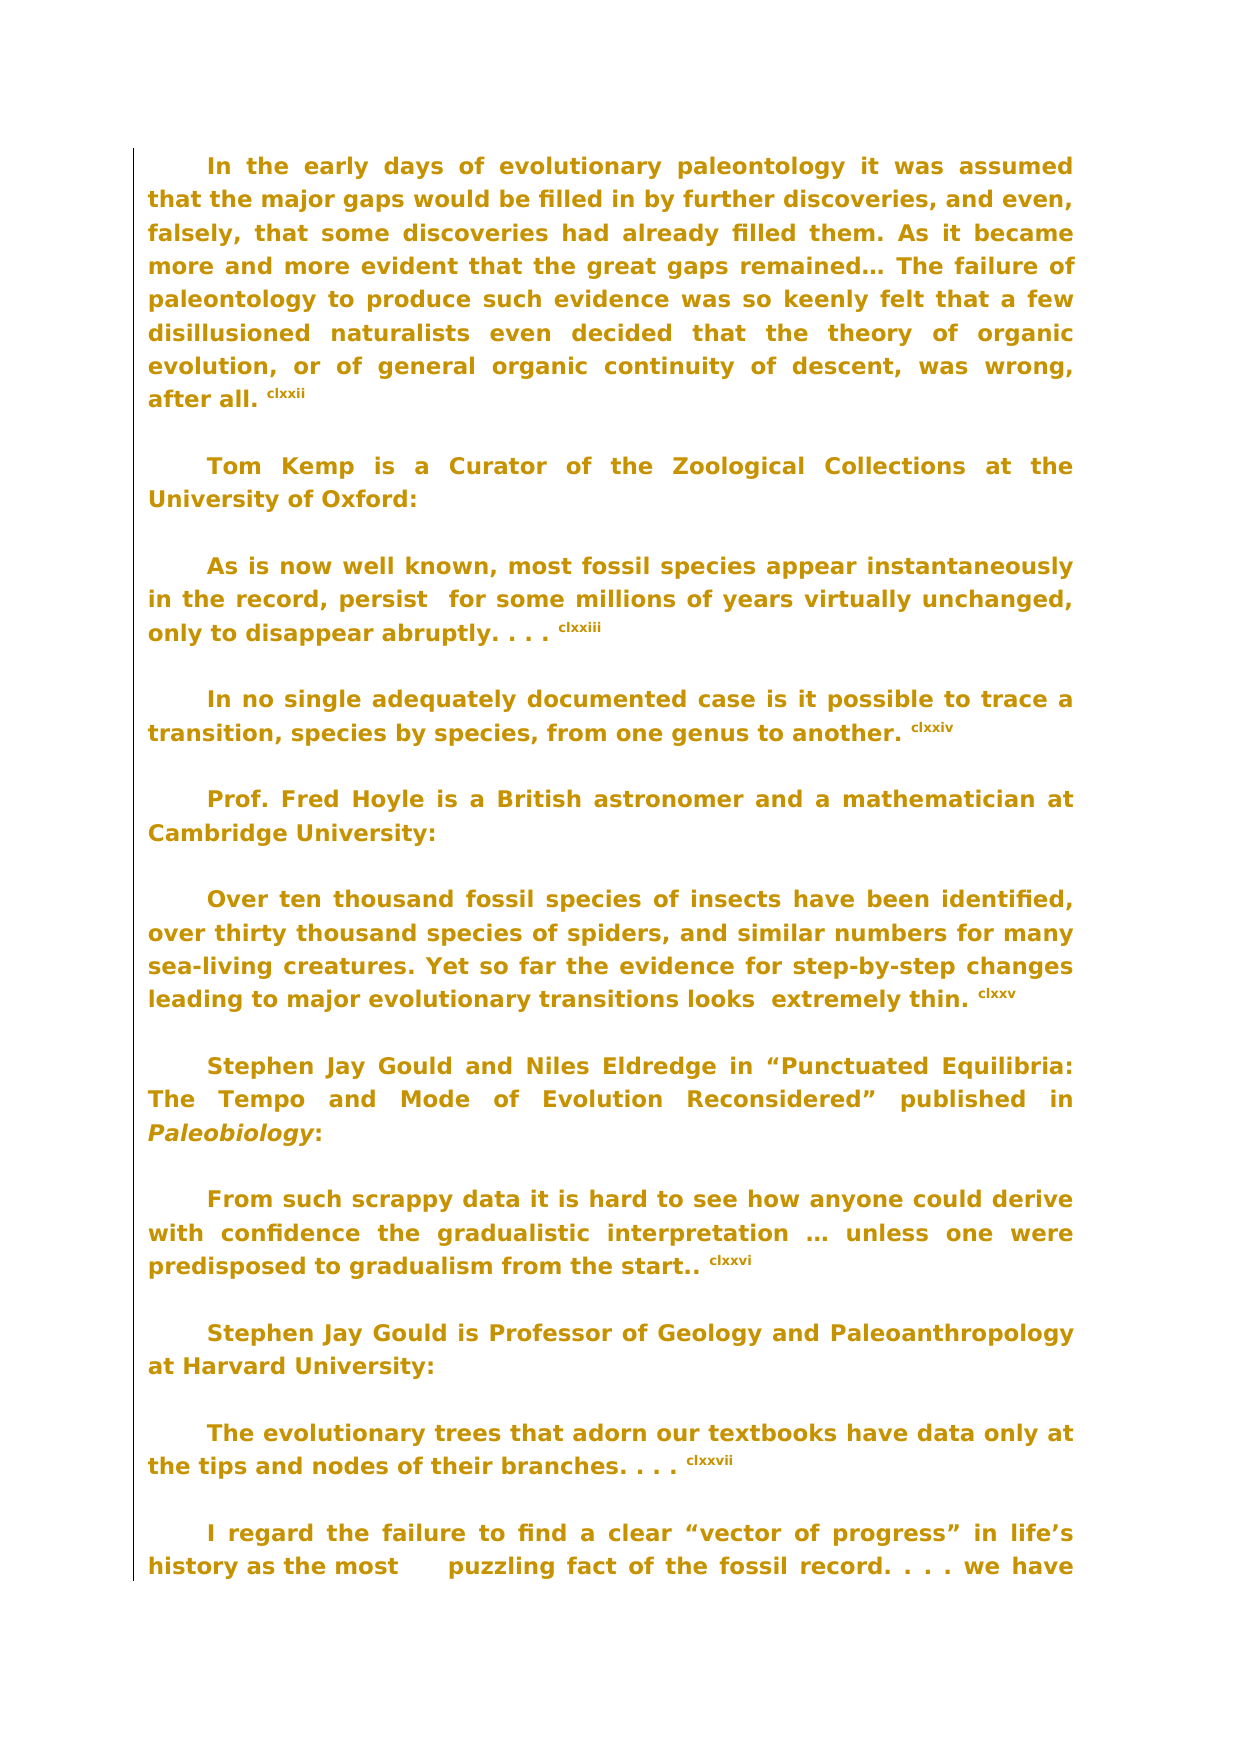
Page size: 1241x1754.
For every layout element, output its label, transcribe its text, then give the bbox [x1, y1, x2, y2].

text The evolutionary trees that adorn our textbooks have data only at the tips and nodes of their branches. . . . [148, 1414, 1075, 1481]
text Tom Kemp is a Curator of the Zoological Collections at the University of Oxford: [148, 448, 1075, 514]
text Prof. Fred Hoyle is a British astronomer and a mathematician at Cambridge University: [148, 781, 1075, 848]
text Stephen Jay Gould and Niles Eldredge in “Punctuated Equilibria: The Tempo and Mode of Evolution Reconsidered” published in Paleobiology: [148, 1048, 1075, 1148]
text In no single adequately documented case is it possible to trace a transition, species by species, from one genus to another. [148, 681, 1075, 748]
text Stephen Jay Gould is Professor of Geology and Paleoanthropology at Harvard University: [148, 1314, 1075, 1381]
text In the early days of evolutionary paleontology it was assumed that the major gaps would be filled in by further discoveries, and even, falsely, that some discoveries had already filled them. As it became more and more evident that the great gaps remained… The failure of paleontology to produce such evidence was so keenly felt that a few disillusioned naturalists even decided that the theory of organic evolution, or of general organic continuity of descent, was wrong, after all. [148, 148, 1075, 414]
text As is now well known, most fossil species appear instantaneously in the record, persist for some millions of years virtually unchanged, only to disappear abruptly. . . . [148, 548, 1075, 648]
text Over ten thousand fossil species of insects have been identified, over thirty thousand species of spiders, and similar numbers for many sea-living creatures. Yet so far the evidence for step-by-step changes leading to major evolutionary transitions looks extremely thin. [148, 881, 1075, 1014]
text From such scrappy data it is hard to see how anyone could derive with confidence the gradualistic interpretation … unless one were predisposed to gradualism from the start.. [148, 1181, 1075, 1281]
text I regard the failure to find a clear “vector of progress” in life’s history as the most puzzling fact of the fossil record. . . . we have [148, 1514, 1075, 1581]
